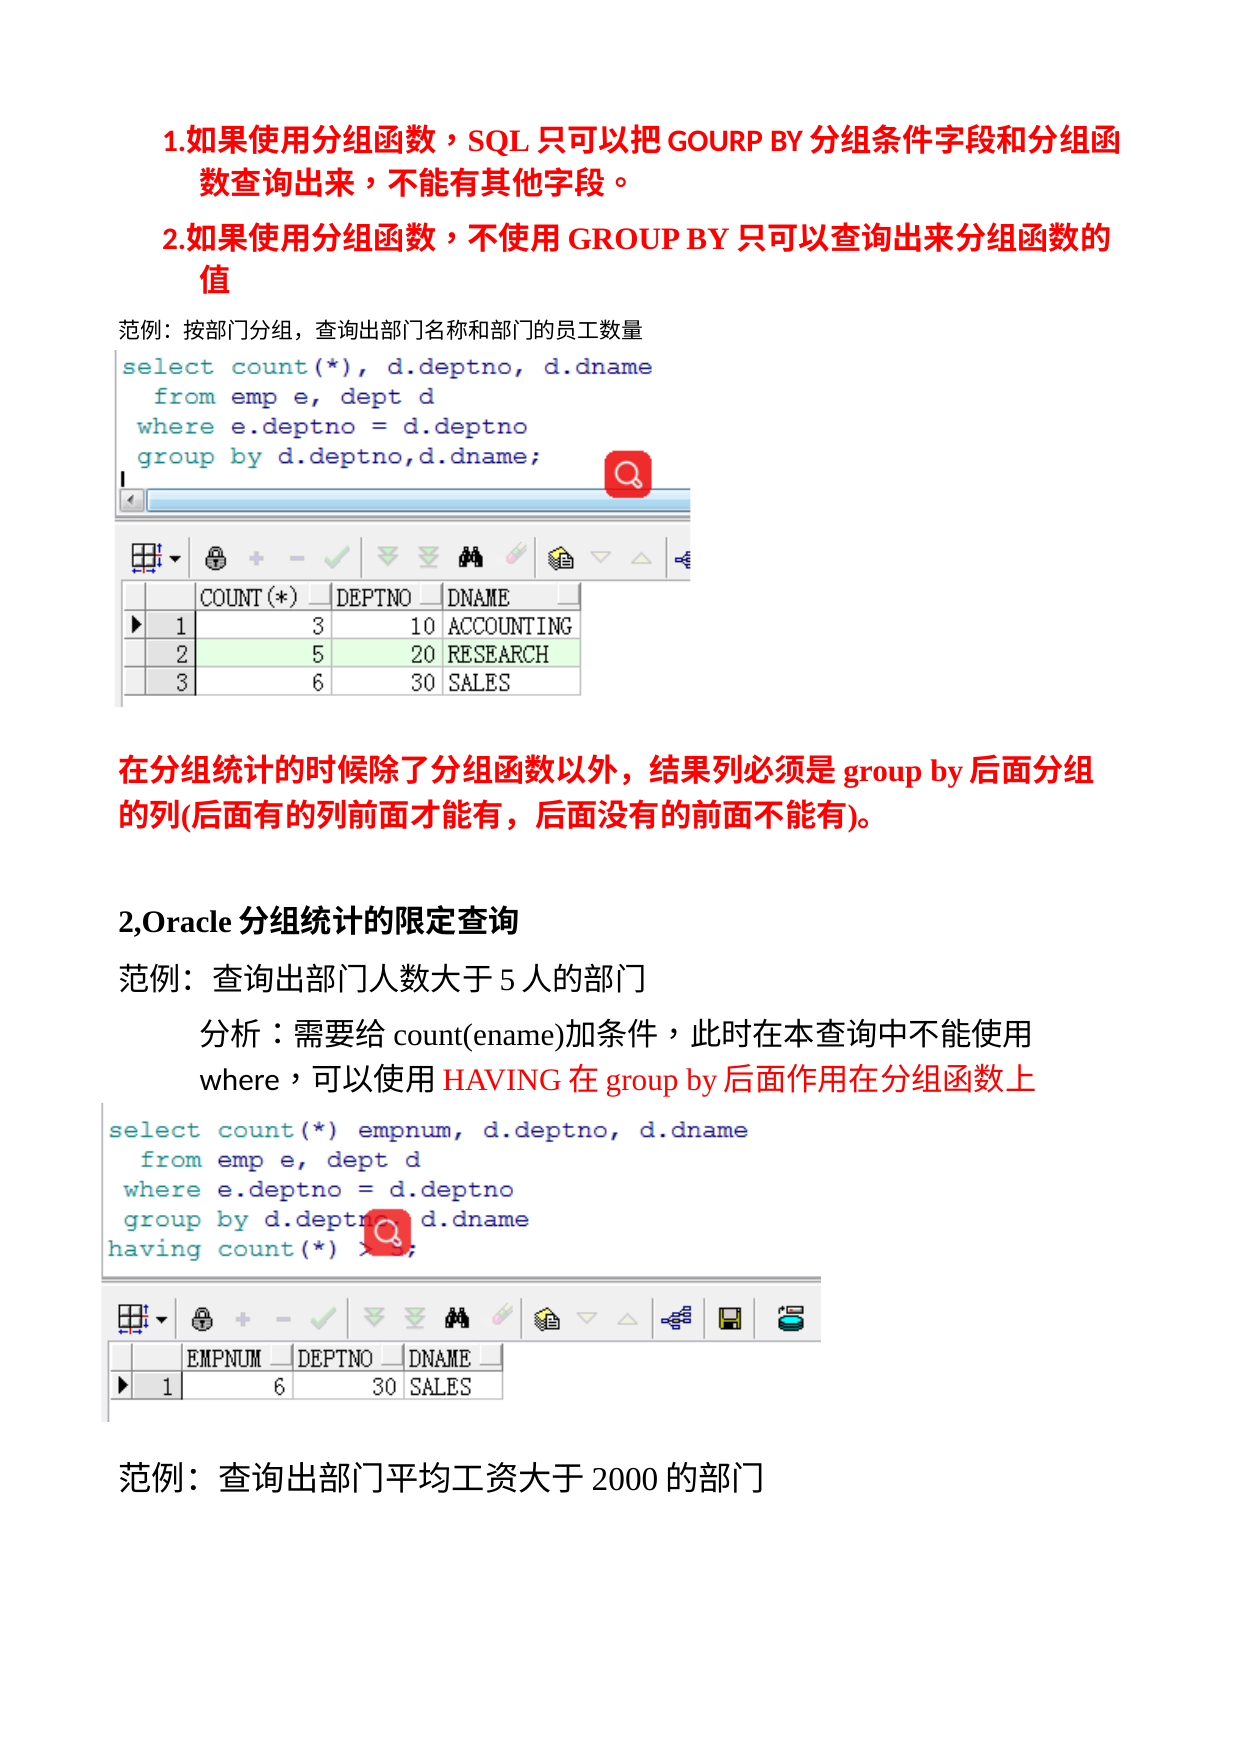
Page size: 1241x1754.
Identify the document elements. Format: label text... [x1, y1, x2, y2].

text 分析：需要给count(ename)加条件，此时在本查询中不能使用where，可以使用HAVING在group by后面作用在分组函数上 [199, 1012, 1122, 1100]
picture [112, 350, 691, 707]
text 范例：按部门分组，查询出部门名称和部门的员工数量 [118, 313, 1122, 345]
text 范例：查询出部门平均工资大于2000的部门 [118, 1452, 1122, 1500]
text 1.如果使用分组函数，SQL只可以把GOURP BY分组条件字段和分组函数查询出来，不能有其他字段。 [162, 118, 1122, 203]
text 2.如果使用分组函数，不使用GROUP BY 只可以查询出来分组函数的值 [162, 216, 1122, 301]
text 在分组统计的时候除了分组函数以外，结果列必须是group by后面分组的列(后面有的列前面才能有，后面没有的前面不能有)。 [118, 745, 1122, 836]
text 2,Oracle分组统计的限定查询 [118, 897, 1122, 942]
text 范例：查询出部门人数大于5人的部门 [118, 954, 1122, 999]
picture [97, 1103, 821, 1422]
